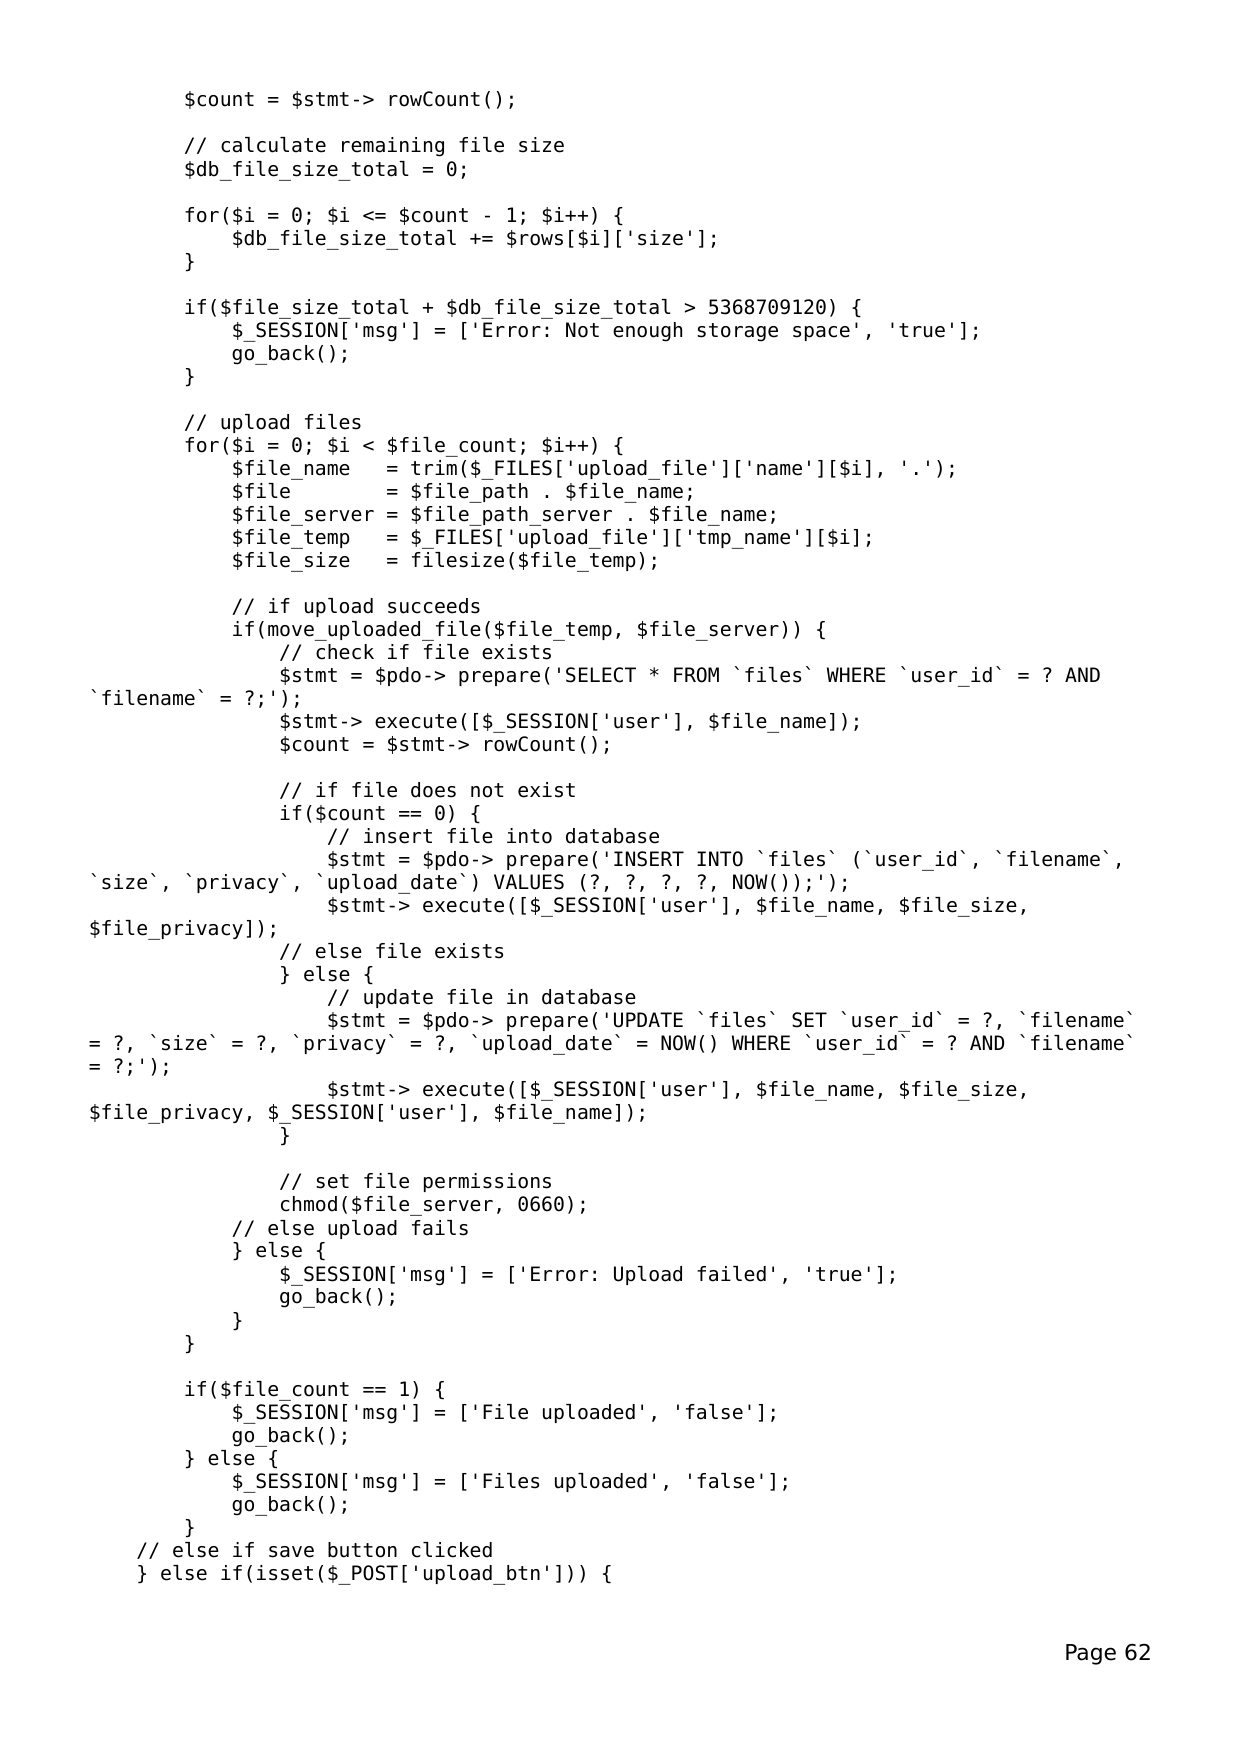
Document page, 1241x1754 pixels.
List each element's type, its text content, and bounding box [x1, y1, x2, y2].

text // calculate remaining file size [88, 134, 1152, 158]
text $file_size = filesize($file_temp); [88, 549, 1152, 572]
text go_back(); [88, 342, 1152, 365]
text $stmt = $pdo-> prepare('SELECT * FROM `files` WHERE `user_id` = ? AND `filename` = ?;'); [88, 664, 1152, 710]
text // else file exists [88, 940, 1152, 963]
text // else upload fails [88, 1217, 1152, 1239]
text $stmt-> execute([$_SESSION['user'], $file_name]); [88, 710, 1152, 733]
text } else { [88, 963, 1152, 986]
text $file_temp = $_FILES['upload_file']['tmp_name'][$i]; [88, 526, 1152, 549]
text $count = $stmt-> rowCount(); [88, 733, 1152, 756]
text $file_server = $file_path_server . $file_name; [88, 503, 1152, 526]
text // update file in database [88, 986, 1152, 1009]
text // if upload succeeds [88, 595, 1152, 618]
text } else { [88, 1447, 1152, 1470]
text $file = $file_path . $file_name; [88, 480, 1152, 503]
text go_back(); [88, 1493, 1152, 1516]
text go_back(); [88, 1424, 1152, 1447]
text $stmt-> execute([$_SESSION['user'], $file_name, $file_size, $file_privacy]); [88, 894, 1152, 940]
text $file_name = trim($_FILES['upload_file']['name'][$i], '.'); [88, 457, 1152, 480]
text } else { [88, 1239, 1152, 1263]
text // check if file exists [88, 641, 1152, 664]
text // set file permissions [88, 1171, 1152, 1193]
text $_SESSION['msg'] = ['Files uploaded', 'false']; [88, 1470, 1152, 1493]
text $_SESSION['msg'] = ['Error: Not enough storage space', 'true']; [88, 319, 1152, 342]
text if($file_size_total + $db_file_size_total > 5368709120) { [88, 296, 1152, 319]
text } [88, 1516, 1152, 1539]
text // if file does not exist [88, 779, 1152, 802]
text $stmt = $pdo-> prepare('INSERT INTO `files` (`user_id`, `filename`, `size`, `privacy`, `upload_date`) VALUES (?, ?, ?, ?, NOW());'); [88, 848, 1152, 894]
text for($i = 0; $i < $file_count; $i++) { [88, 434, 1152, 457]
text $stmt = $pdo-> prepare('UPDATE `files` SET `user_id` = ?, `filename` = ?, `size` = ?, `privacy` = ?, `upload_date` = NOW() WHERE `user_id` = ? AND `filename` = ?;'); [88, 1009, 1152, 1078]
text go_back(); [88, 1286, 1152, 1309]
text $_SESSION['msg'] = ['Error: Upload failed', 'true']; [88, 1263, 1152, 1286]
text chmod($file_server, 0660); [88, 1193, 1152, 1217]
text } [88, 365, 1152, 388]
text // upload files [88, 411, 1152, 434]
text if($count == 0) { [88, 802, 1152, 825]
text for($i = 0; $i <= $count - 1; $i++) { [88, 204, 1152, 227]
text if($file_count == 1) { [88, 1378, 1152, 1401]
text } [88, 250, 1152, 273]
text } [88, 1309, 1152, 1332]
text $stmt-> execute([$_SESSION['user'], $file_name, $file_size, $file_privacy, $_SESSION['user'], $file_name]); [88, 1078, 1152, 1124]
text $db_file_size_total += $rows[$i]['size']; [88, 227, 1152, 250]
text // else if save button clicked [88, 1539, 1152, 1562]
text $count = $stmt-> rowCount(); [88, 88, 1152, 112]
text $_SESSION['msg'] = ['File uploaded', 'false']; [88, 1401, 1152, 1424]
text } [88, 1332, 1152, 1355]
text // insert file into database [88, 825, 1152, 848]
text if(move_uploaded_file($file_temp, $file_server)) { [88, 618, 1152, 641]
text $db_file_size_total = 0; [88, 158, 1152, 181]
text } [88, 1124, 1152, 1147]
text } else if(isset($_POST['upload_btn'])) { [88, 1562, 1152, 1585]
